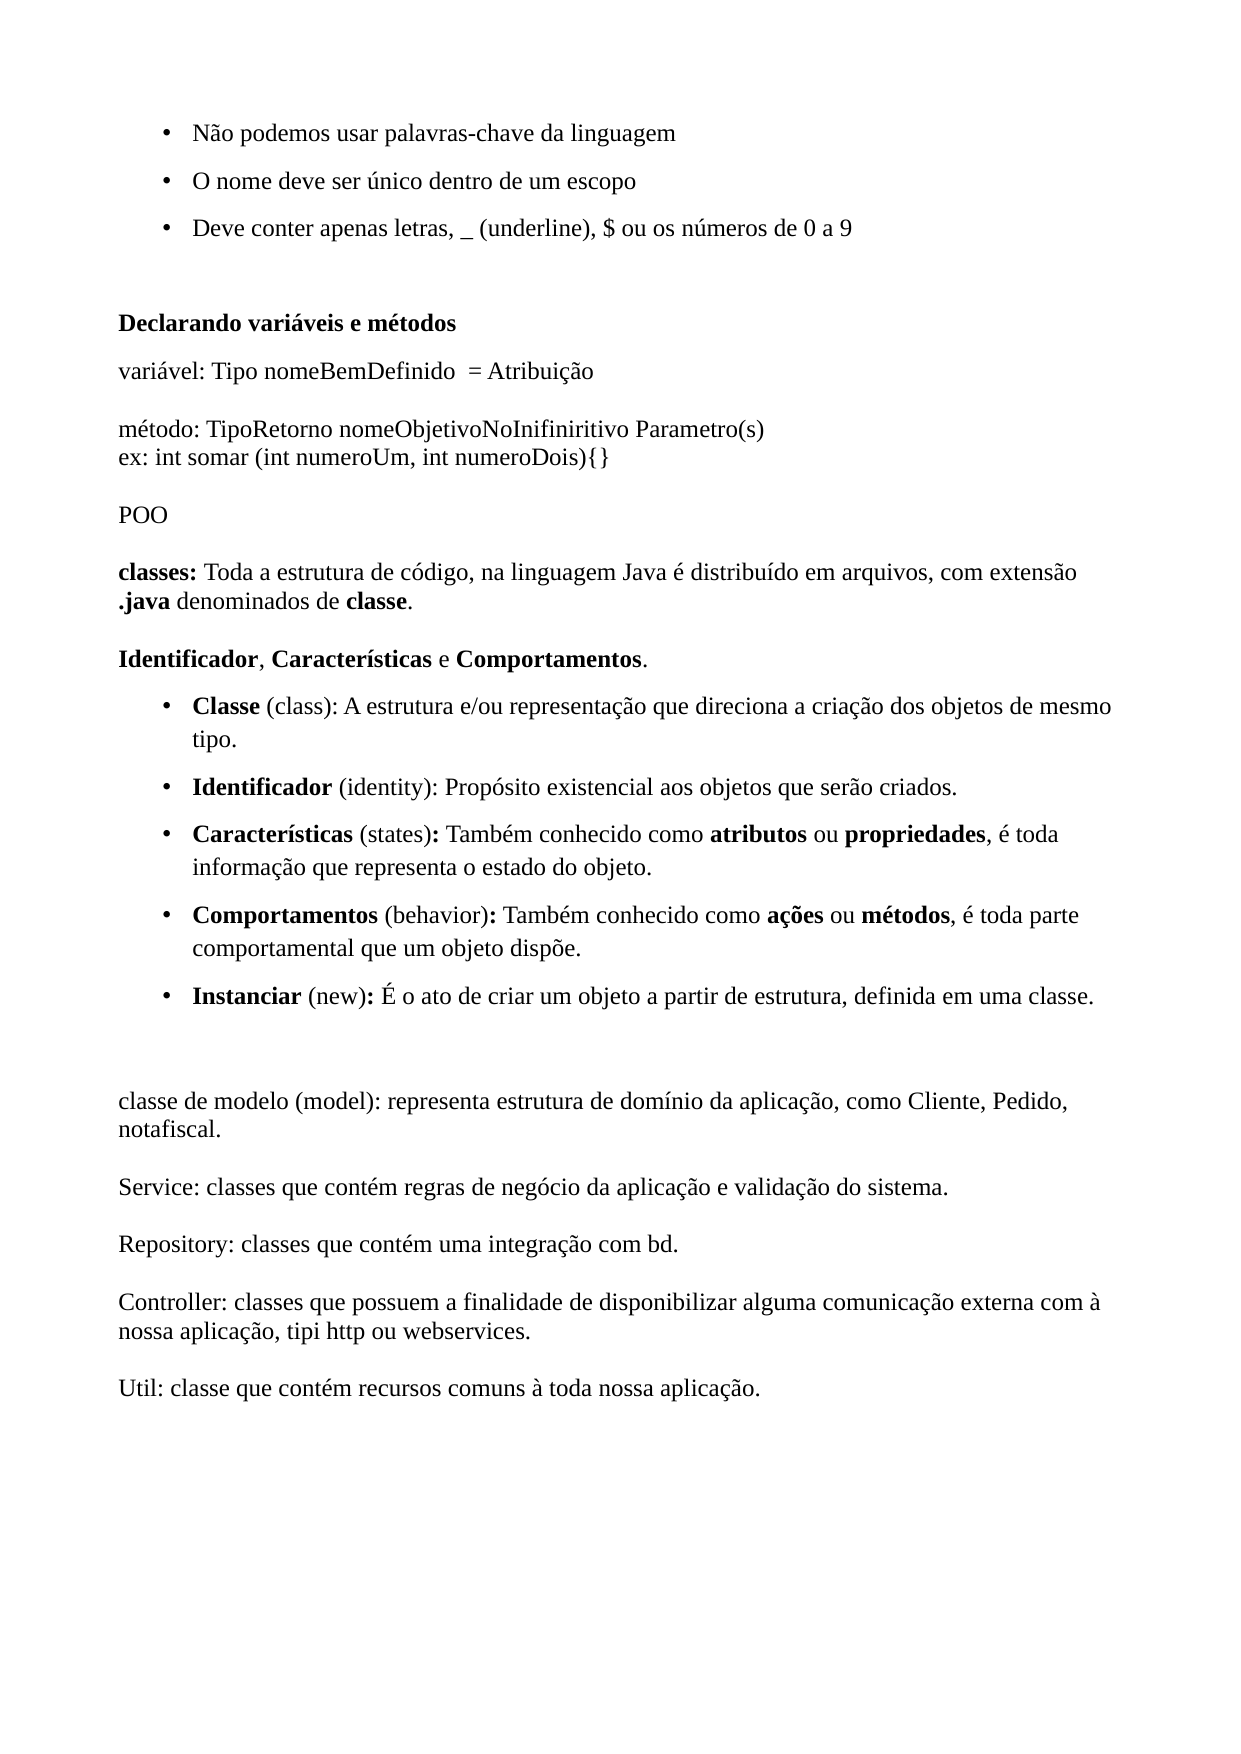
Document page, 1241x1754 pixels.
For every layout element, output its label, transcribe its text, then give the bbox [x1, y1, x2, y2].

list Identificador (identity): Propósito existencial aos objetos que serão criados. [162, 772, 1122, 801]
list Características (states): Também conhecido como atributos ou propriedades, é toda informação que representa o estado do objeto. [162, 819, 1122, 881]
text Repository: classes que contém uma integração com bd. [118, 1229, 1122, 1258]
list Comportamentos (behavior): Também conhecido como ações ou métodos, é toda parte comportamental que um objeto dispõe. [162, 900, 1122, 962]
list Não podemos usar palavras-chave da linguagem [162, 118, 1122, 147]
text classes: Toda a estrutura de código, na linguagem Java é distribuído em arquivos, com extensão .java denominados de classe. [118, 557, 1122, 615]
list Deve conter apenas letras, _ (underline), $ ou os números de 0 a 9 [162, 213, 1122, 242]
text método: TipoRetorno nomeObjetivoNoInifiniritivo Parametro(s) [118, 414, 1122, 442]
text Identificador, Características e Comportamentos. [118, 644, 1122, 672]
list Classe (class): A estrutura e/ou representação que direciona a criação dos objetos de mesmo tipo. [162, 691, 1122, 753]
text classe de modelo (model): representa estrutura de domínio da aplicação, como Cliente, Pedido, notafiscal. [118, 1086, 1122, 1143]
list O nome deve ser único dentro de um escopo [162, 166, 1122, 194]
list Instanciar (new): É o ato de criar um objeto a partir de estrutura, definida em uma classe. [162, 981, 1122, 1009]
text Util: classe que contém recursos comuns à toda nossa aplicação. [118, 1373, 1122, 1402]
text ex: int somar (int numeroUm, int numeroDois){} [118, 442, 1122, 471]
text Service: classes que contém regras de negócio da aplicação e validação do sistema. [118, 1172, 1122, 1201]
text Declarando variáveis e métodos [118, 308, 1122, 337]
text variável: Tipo nomeBemDefinido = Atribuição [118, 356, 1122, 385]
text POO [118, 500, 1122, 529]
text Controller: classes que possuem a finalidade de disponibilizar alguma comunicação externa com à nossa aplicação, tipi http ou webservices. [118, 1287, 1122, 1344]
